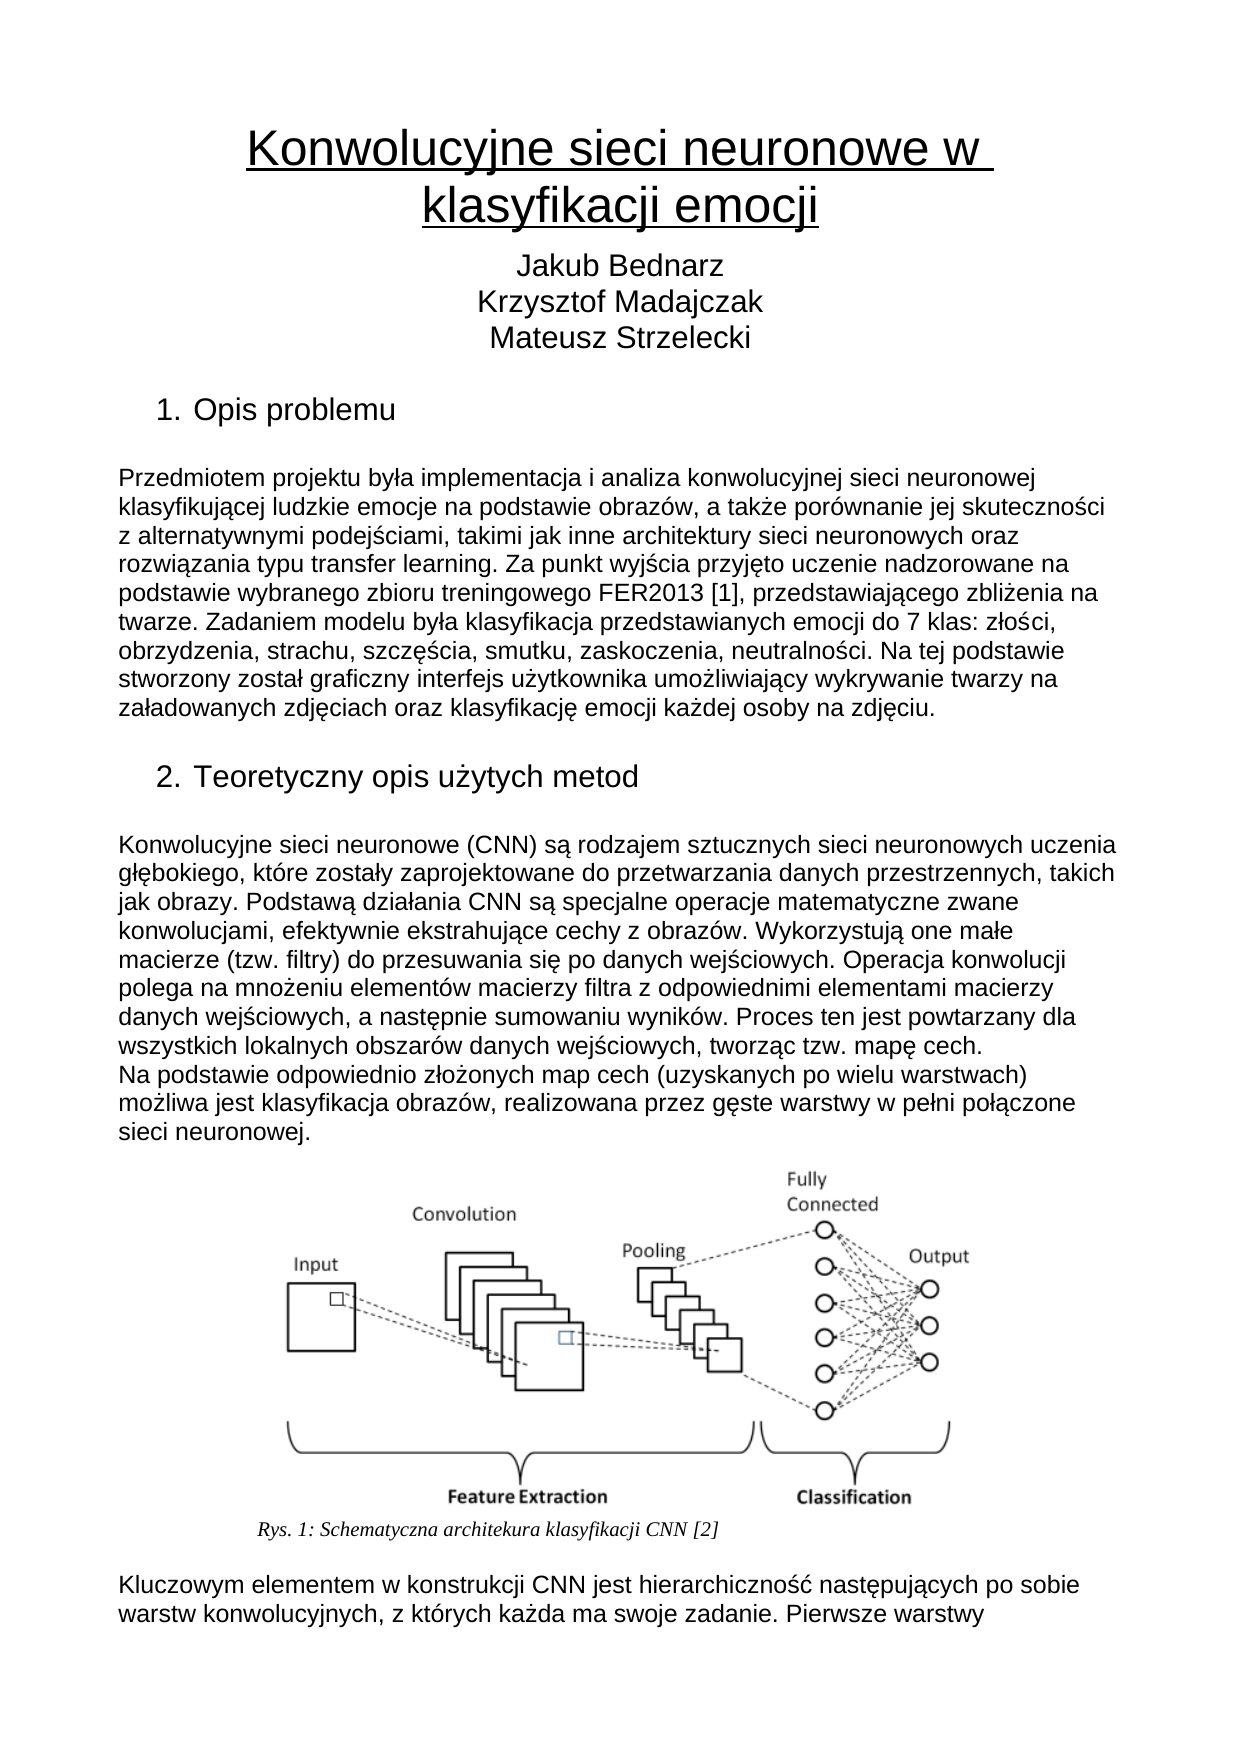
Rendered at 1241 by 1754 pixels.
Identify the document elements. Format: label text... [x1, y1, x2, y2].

list Teoretyczny opis użytych metod [156, 758, 1122, 794]
text klasyfikacji emocji [118, 176, 1122, 233]
text Rys. 1: Schematyczna architekura klasyfikacji CNN [2] [257, 1518, 983, 1541]
text Krzysztof Madajczak [118, 283, 1122, 319]
text Kluczowym elementem w konstrukcji CNN jest hierarchiczność następujących po sobie warstw konwolucyjnych, z których każda ma swoje zadanie. Pierwsze warstwy [118, 1570, 1122, 1627]
text Jakub Bednarz [118, 247, 1122, 283]
text Mateusz Strzelecki [118, 319, 1122, 355]
text Konwolucyjne sieci neuronowe w [118, 118, 1122, 176]
text Na podstawie odpowiednio złożonych map cech (uzyskanych po wielu warstwach) możliwa jest klasyfikacja obrazów, realizowana przez gęste warstwy w pełni połączone sieci neuronowej. [118, 1060, 1122, 1146]
text Konwolucyjne sieci neuronowe (CNN) są rodzajem sztucznych sieci neuronowych uczenia głębokiego, które zostały zaprojektowane do przetwarzania danych przestrzennych, takich jak obrazy. Podstawą działania CNN są specjalne operacje matematyczne zwane konwolucjami, efektywnie ekstrahujące cechy z obrazów. Wykorzystują one małe macierze (tzw. filtry) do przesuwania się po danych wejściowych. Operacja konwolucji polega na mnożeniu elementów macierzy filtra z odpowiednimi elementami macierzy danych wejściowych, a następnie sumowaniu wyników. Proces ten jest powtarzany dla wszystkich lokalnych obszarów danych wejściowych, tworząc tzw. mapę cech. [118, 830, 1122, 1060]
text Przedmiotem projektu była implementacja i analiza konwolucyjnej sieci neuronowej klasyfikującej ludzkie emocje na podstawie obrazów, a także porównanie jej skuteczności z alternatywnymi podejściami, takimi jak inne architektury sieci neuronowych oraz rozwiązania typu transfer learning. Za punkt wyjścia przyjęto uczenie nadzorowane na podstawie wybranego zbioru treningowego FER2013 [1], przedstawiającego zbliżenia na twarze. Zadaniem modelu była klasyfikacja przedstawianych emocji do 7 klas: złości, obrzydzenia, strachu, szczęścia, smutku, zaskoczenia, neutralności. Na tej podstawie stworzony został graficzny interfejs użytkownika umożliwiający wykrywanie twarzy na załadowanych zdjęciach oraz klasyfikację emocji każdej osoby na zdjęciu. [118, 463, 1122, 722]
picture [257, 1158, 984, 1518]
list Opis problemu [156, 391, 1122, 427]
